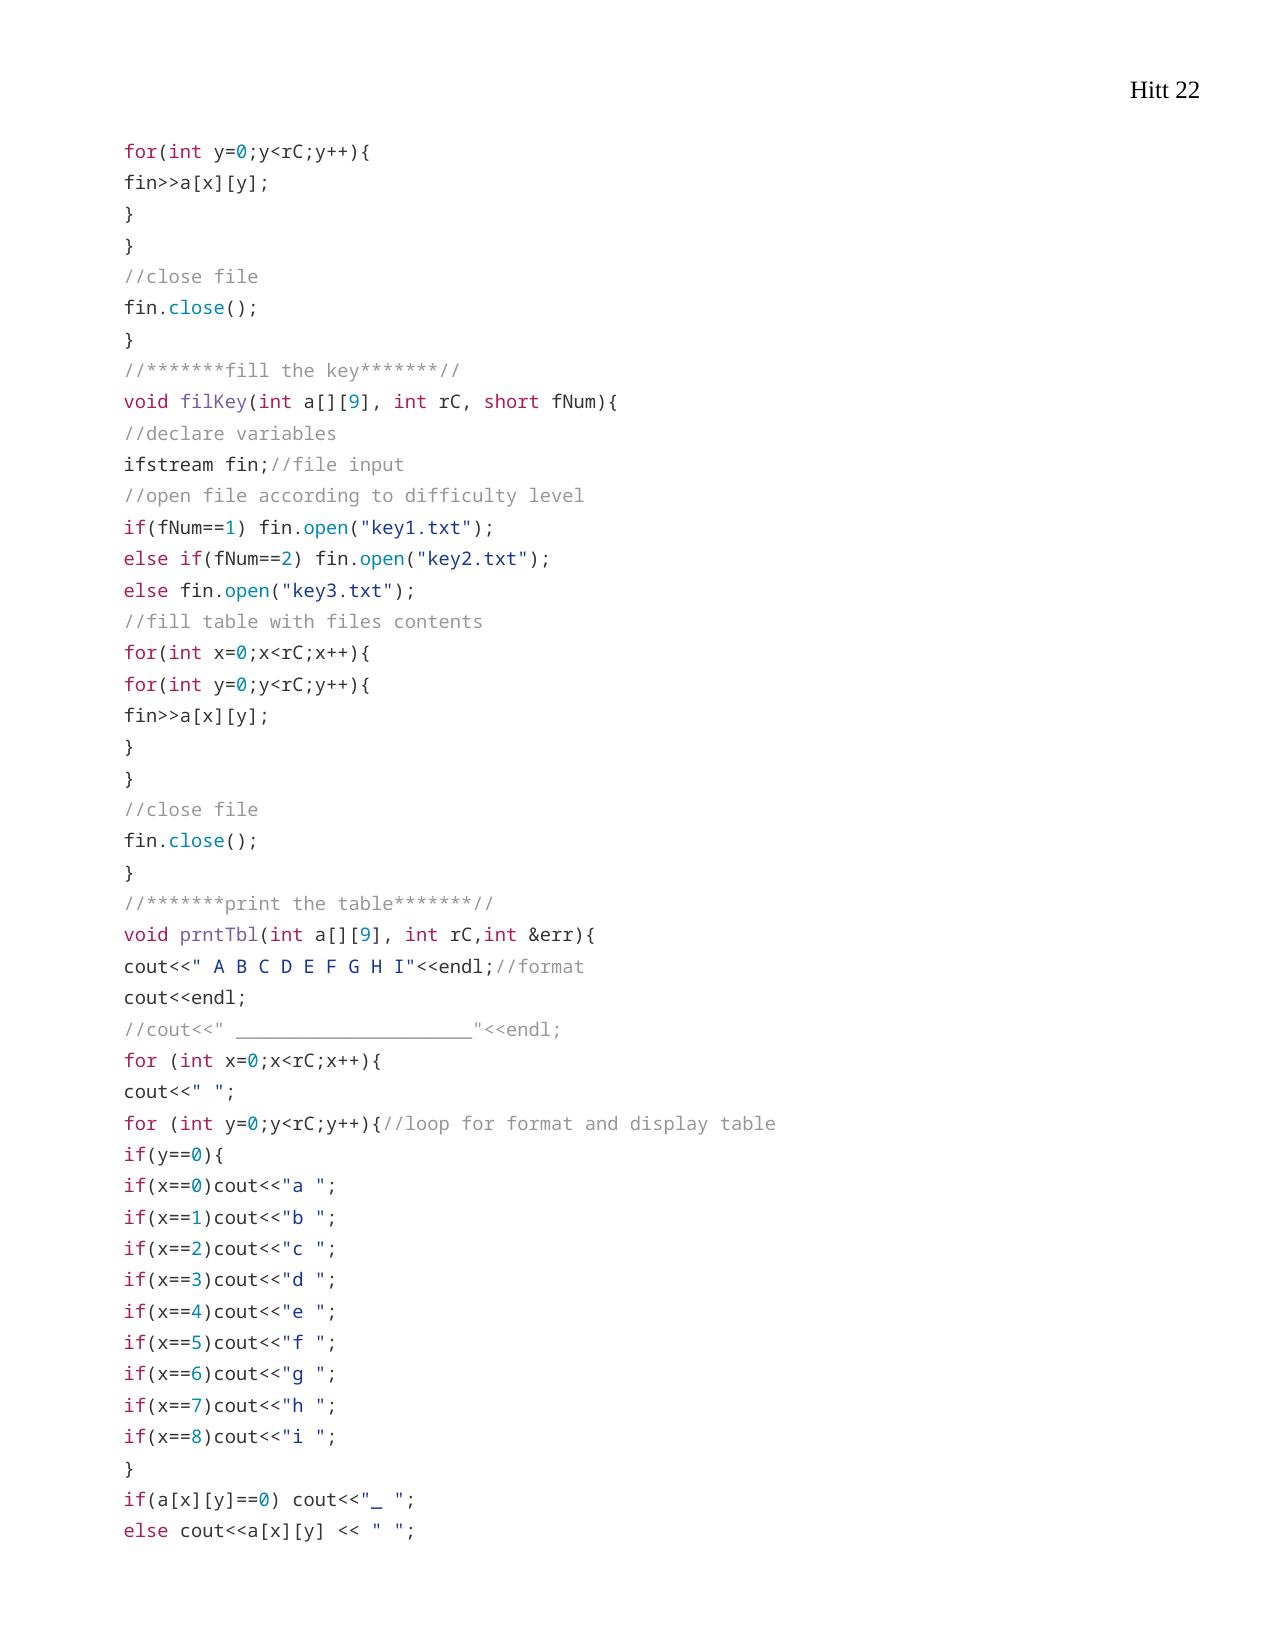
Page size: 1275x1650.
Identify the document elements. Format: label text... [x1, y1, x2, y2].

table_cell [75, 637, 120, 668]
table_cell for(int x=0;x<rC;x++){ [120, 637, 1138, 668]
table_cell [75, 950, 120, 982]
table_cell [75, 1013, 120, 1044]
table_cell [75, 731, 120, 762]
table_cell [75, 1138, 120, 1170]
table_cell fin>>a[x][y]; [120, 166, 1138, 198]
table_cell void filKey(int a[][9], int rC, short fNum){ [120, 386, 1138, 417]
table_cell [75, 543, 120, 574]
table_cell [75, 292, 120, 323]
table_cell [75, 449, 120, 480]
table_cell } [120, 323, 1138, 354]
table_cell if(x==5)cout<<"f "; [120, 1326, 1138, 1358]
table_cell if(x==3)cout<<"d "; [120, 1264, 1138, 1295]
table_cell [75, 1483, 120, 1514]
table_cell [75, 856, 120, 887]
table_cell [75, 1044, 120, 1076]
table_cell [75, 480, 120, 511]
table_cell [75, 1295, 120, 1326]
table_cell void prntTbl(int a[][9], int rC,int &err){ [120, 919, 1138, 950]
table_cell [75, 1170, 120, 1201]
table_cell [75, 386, 120, 417]
table_cell [75, 355, 120, 386]
table_cell //*******fill the key*******// [120, 355, 1138, 386]
table_cell [75, 198, 120, 229]
table_cell } [120, 856, 1138, 887]
table_cell else cout<<a[x][y] << " "; [120, 1515, 1138, 1546]
table_cell else fin.open("key3.txt"); [120, 574, 1138, 605]
table_cell cout<<" A B C D E F G H I"<<endl;//format [120, 950, 1138, 982]
table_cell [75, 1421, 120, 1452]
table_cell [75, 1233, 120, 1264]
table_cell [75, 166, 120, 198]
table_cell //declare variables [120, 417, 1138, 448]
table_cell //open file according to difficulty level [120, 480, 1138, 511]
table_cell [75, 1515, 120, 1546]
table_cell if(x==7)cout<<"h "; [120, 1389, 1138, 1421]
table_cell [75, 417, 120, 448]
table_cell } [120, 1452, 1138, 1483]
table_cell //fill table with files contents [120, 605, 1138, 637]
table_cell [75, 1452, 120, 1483]
table_cell [75, 323, 120, 354]
table_cell [75, 605, 120, 637]
table_cell fin.close(); [120, 292, 1138, 323]
table_cell [75, 135, 120, 166]
table_cell [75, 668, 120, 699]
table_cell [75, 762, 120, 793]
table_cell [75, 1264, 120, 1295]
table_cell [75, 794, 120, 825]
table_cell [75, 574, 120, 605]
table_cell cout<<" "; [120, 1076, 1138, 1107]
table_cell [75, 1107, 120, 1138]
table_cell [75, 1076, 120, 1107]
table_cell [75, 1358, 120, 1389]
table_cell for(int y=0;y<rC;y++){ [120, 668, 1138, 699]
table_cell [75, 229, 120, 260]
table_cell for(int y=0;y<rC;y++){ [120, 135, 1138, 166]
table_cell } [120, 229, 1138, 260]
table_cell if(fNum==1) fin.open("key1.txt"); [120, 511, 1138, 543]
table_cell ifstream fin;//file input [120, 449, 1138, 480]
table_cell //*******print the table*******// [120, 888, 1138, 919]
table_cell if(x==4)cout<<"e "; [120, 1295, 1138, 1326]
table_cell //cout<<" _____________________"<<endl; [120, 1013, 1138, 1044]
table_cell //close file [120, 794, 1138, 825]
table_cell [75, 511, 120, 543]
table_cell for (int y=0;y<rC;y++){//loop for format and display table [120, 1107, 1138, 1138]
table_cell if(x==2)cout<<"c "; [120, 1233, 1138, 1264]
table_cell if(x==1)cout<<"b "; [120, 1201, 1138, 1232]
table_cell [75, 888, 120, 919]
table_cell if(x==0)cout<<"a "; [120, 1170, 1138, 1201]
table_cell [75, 919, 120, 950]
table_cell if(y==0){ [120, 1138, 1138, 1170]
table_cell //close file [120, 260, 1138, 292]
table_cell [75, 1389, 120, 1421]
table_cell } [120, 198, 1138, 229]
table_cell if(x==8)cout<<"i "; [120, 1421, 1138, 1452]
table_cell else if(fNum==2) fin.open("key2.txt"); [120, 543, 1138, 574]
table_cell [75, 1326, 120, 1358]
table_cell } [120, 731, 1138, 762]
table_cell if(x==6)cout<<"g "; [120, 1358, 1138, 1389]
table_cell [75, 699, 120, 731]
table_cell [75, 825, 120, 856]
table_cell [75, 982, 120, 1013]
table_cell if(a[x][y]==0) cout<<"_ "; [120, 1483, 1138, 1514]
table_cell for (int x=0;x<rC;x++){ [120, 1044, 1138, 1076]
table_cell [75, 1201, 120, 1232]
table_cell fin.close(); [120, 825, 1138, 856]
table_cell fin>>a[x][y]; [120, 699, 1138, 731]
table_cell cout<<endl; [120, 982, 1138, 1013]
table_cell [75, 260, 120, 292]
table_cell } [120, 762, 1138, 793]
